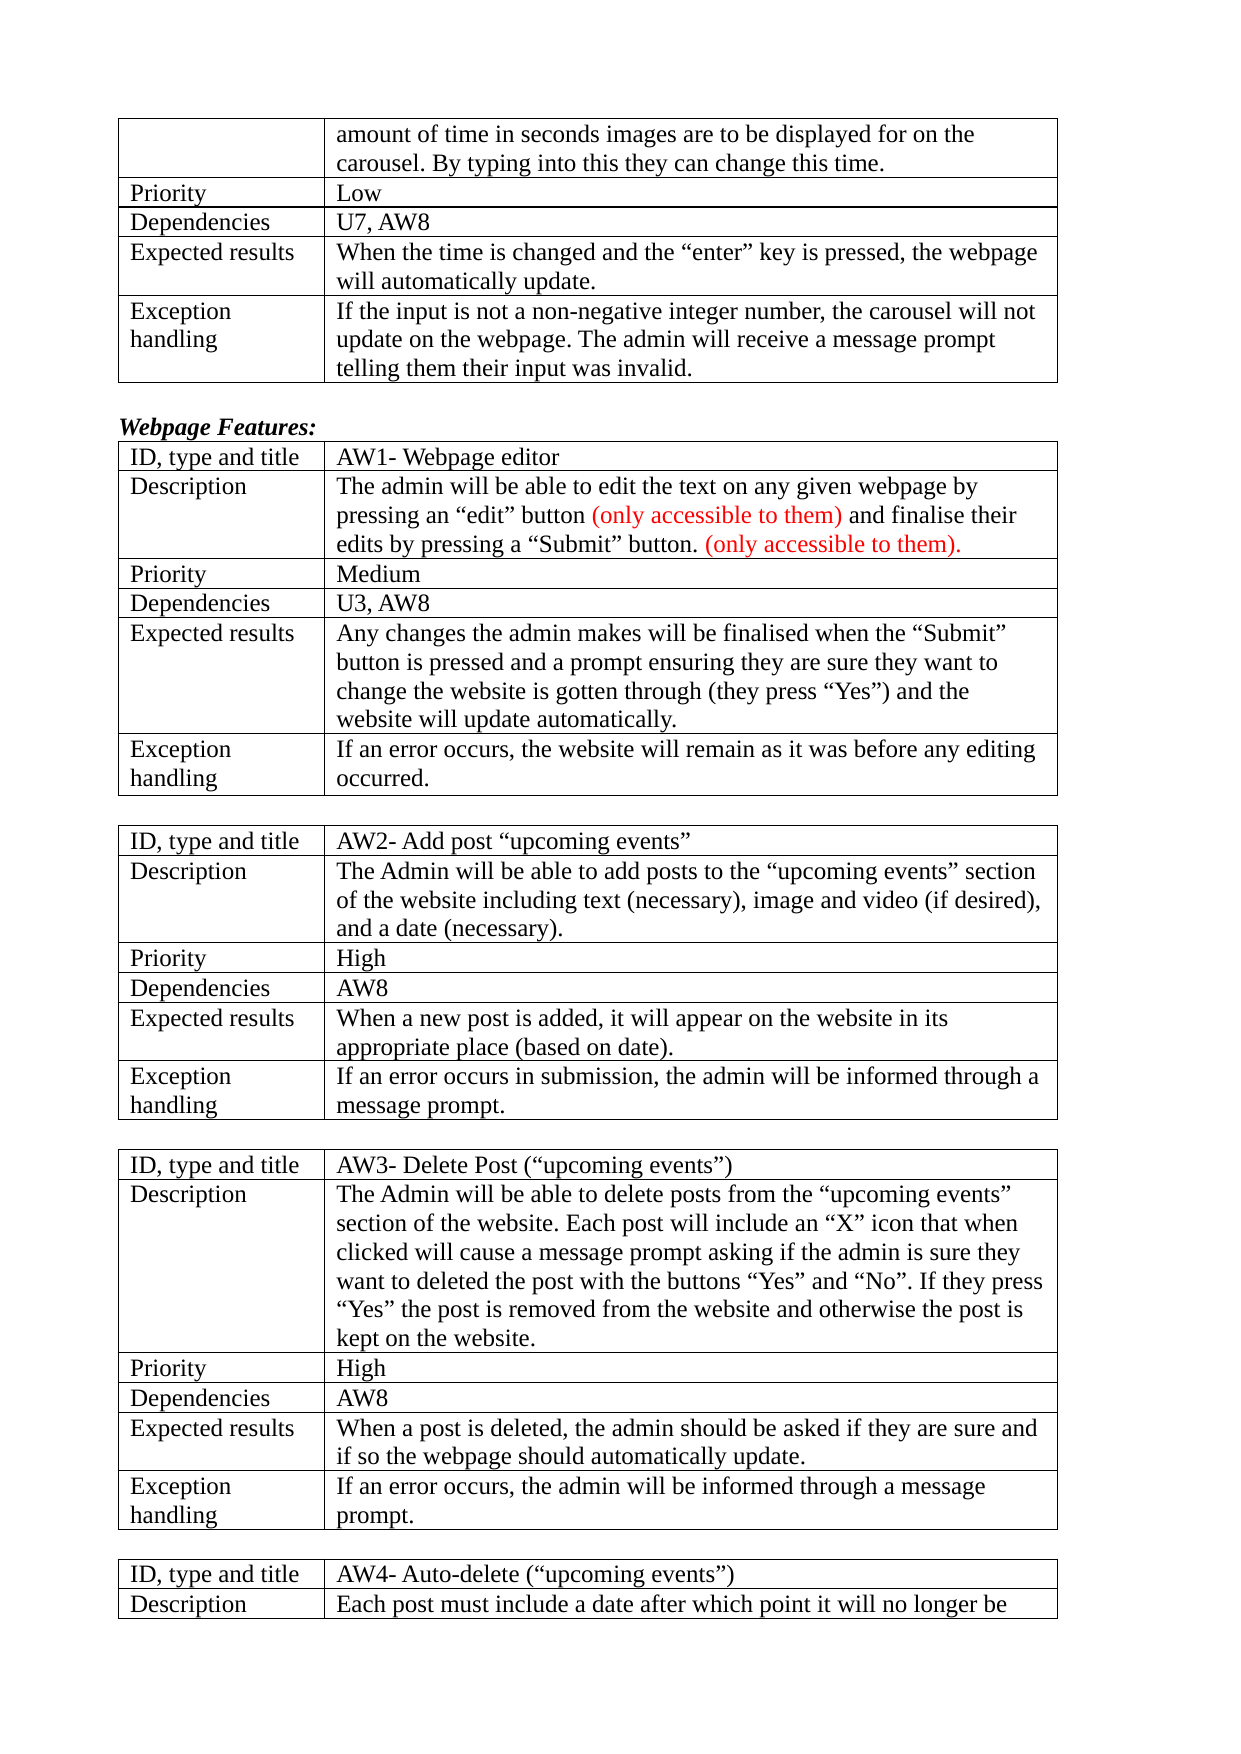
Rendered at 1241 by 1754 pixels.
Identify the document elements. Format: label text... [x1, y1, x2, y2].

table_cell Each post must include a date after which point it will no longer be [325, 1589, 1057, 1618]
table_cell If an error occurs, the website will remain as it was before any editing occurred. [325, 734, 1057, 795]
table_cell Exception handling [119, 296, 324, 382]
table_header ID, type and title [119, 1560, 324, 1588]
table_header AW2- Add post “upcoming events” [325, 826, 1057, 855]
table_cell High [325, 943, 1057, 972]
table_cell Priority [119, 178, 324, 206]
table_cell Description [119, 856, 324, 942]
table_cell Exception handling [119, 734, 324, 795]
table_cell Dependencies [119, 208, 324, 236]
table_cell If the input is not a non-negative integer number, the carousel will not update on the webpage. The admin will receive a message prompt telling them their input was invalid. [325, 296, 1057, 382]
table_cell High [325, 1353, 1057, 1382]
table_header AW4- Auto-delete (“upcoming events”) [325, 1560, 1057, 1588]
table_cell Expected results [119, 1003, 324, 1060]
table_cell Priority [119, 943, 324, 972]
table_cell Dependencies [119, 1383, 324, 1412]
table_cell U7, AW8 [325, 208, 1057, 236]
table_header ID, type and title [119, 1150, 324, 1178]
table_cell The Admin will be able to add posts to the “upcoming events” section of the website including text (necessary), image and video (if desired), and a date (necessary). [325, 856, 1057, 942]
table_cell Expected results [119, 618, 324, 733]
table_header AW1- Webpage editor [325, 442, 1057, 470]
table_cell Low [325, 178, 1057, 206]
table_cell If an error occurs in submission, the admin will be informed through a message prompt. [325, 1061, 1057, 1119]
table_header ID, type and title [119, 442, 324, 470]
table_cell amount of time in seconds images are to be displayed for on the carousel. By typing into this they can change this time. [325, 119, 1057, 177]
table_cell The admin will be able to edit the text on any given webpage by pressing an “edit” button (only accessible to them) and finalise their edits by pressing a “Submit” button. (only accessible to them). [325, 471, 1057, 558]
text Webpage Features: [118, 412, 1122, 441]
table_cell Exception handling [119, 1471, 324, 1529]
table_cell Dependencies [119, 973, 324, 1002]
table_cell Any changes the admin makes will be finalised when the “Submit” button is pressed and a prompt ensuring they are sure they want to change the website is gotten through (they press “Yes”) and the website will update automatically. [325, 618, 1057, 733]
table_cell Description [119, 471, 324, 558]
table_cell The Admin will be able to delete posts from the “upcoming events” section of the website. Each post will include an “X” icon that when clicked will cause a message prompt asking if the admin is sure they want to deleted the post with the buttons “Yes” and “No”. If they press “Yes” the post is removed from the website and otherwise the post is kept on the website. [325, 1180, 1057, 1352]
table_cell When a new post is added, it will appear on the website in its appropriate place (based on date). [325, 1003, 1057, 1060]
table_cell Dependencies [119, 589, 324, 617]
table_cell Expected results [119, 237, 324, 295]
table_cell Description [119, 1180, 324, 1352]
table_cell U3, AW8 [325, 589, 1057, 617]
table_cell If an error occurs, the admin will be informed through a message prompt. [325, 1471, 1057, 1529]
table_cell Priority [119, 1353, 324, 1382]
table_cell AW8 [325, 1383, 1057, 1412]
table_header ID, type and title [119, 826, 324, 855]
table_cell Medium [325, 559, 1057, 587]
table_cell When a post is deleted, the admin should be asked if they are sure and if so the webpage should automatically update. [325, 1413, 1057, 1470]
table_cell AW8 [325, 973, 1057, 1002]
table_cell [119, 119, 324, 177]
table_cell Exception handling [119, 1061, 324, 1119]
table_header AW3- Delete Post (“upcoming events”) [325, 1150, 1057, 1178]
table_cell When the time is changed and the “enter” key is pressed, the webpage will automatically update. [325, 237, 1057, 295]
table_cell Expected results [119, 1413, 324, 1470]
table_cell Description [119, 1589, 324, 1618]
table_cell Priority [119, 559, 324, 587]
